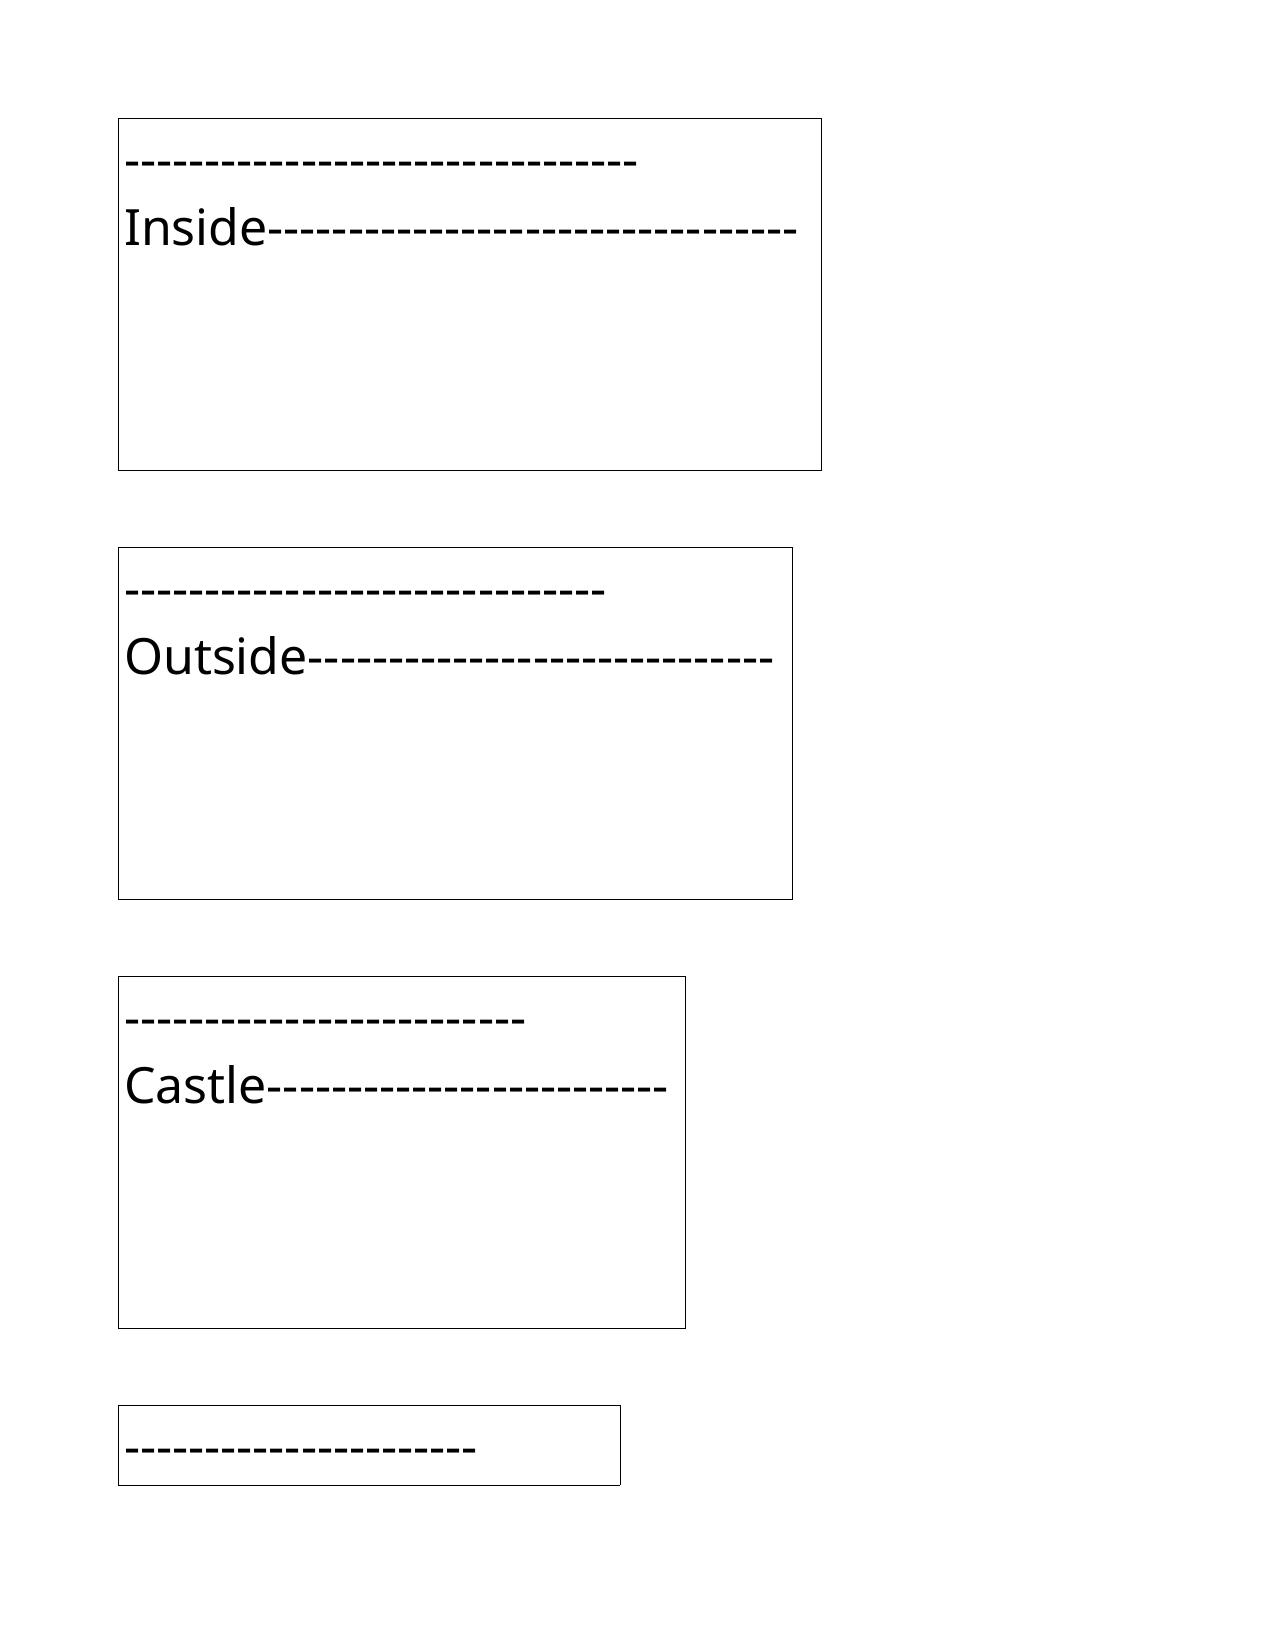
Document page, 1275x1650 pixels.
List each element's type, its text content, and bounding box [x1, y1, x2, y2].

table_header --------------------------------Inside--------------------------------- [119, 119, 821, 470]
table_header [119, 1406, 620, 1485]
table_header ------------------------------Outside----------------------------- [119, 548, 792, 899]
table_header -------------------------Castle------------------------- [119, 977, 685, 1328]
